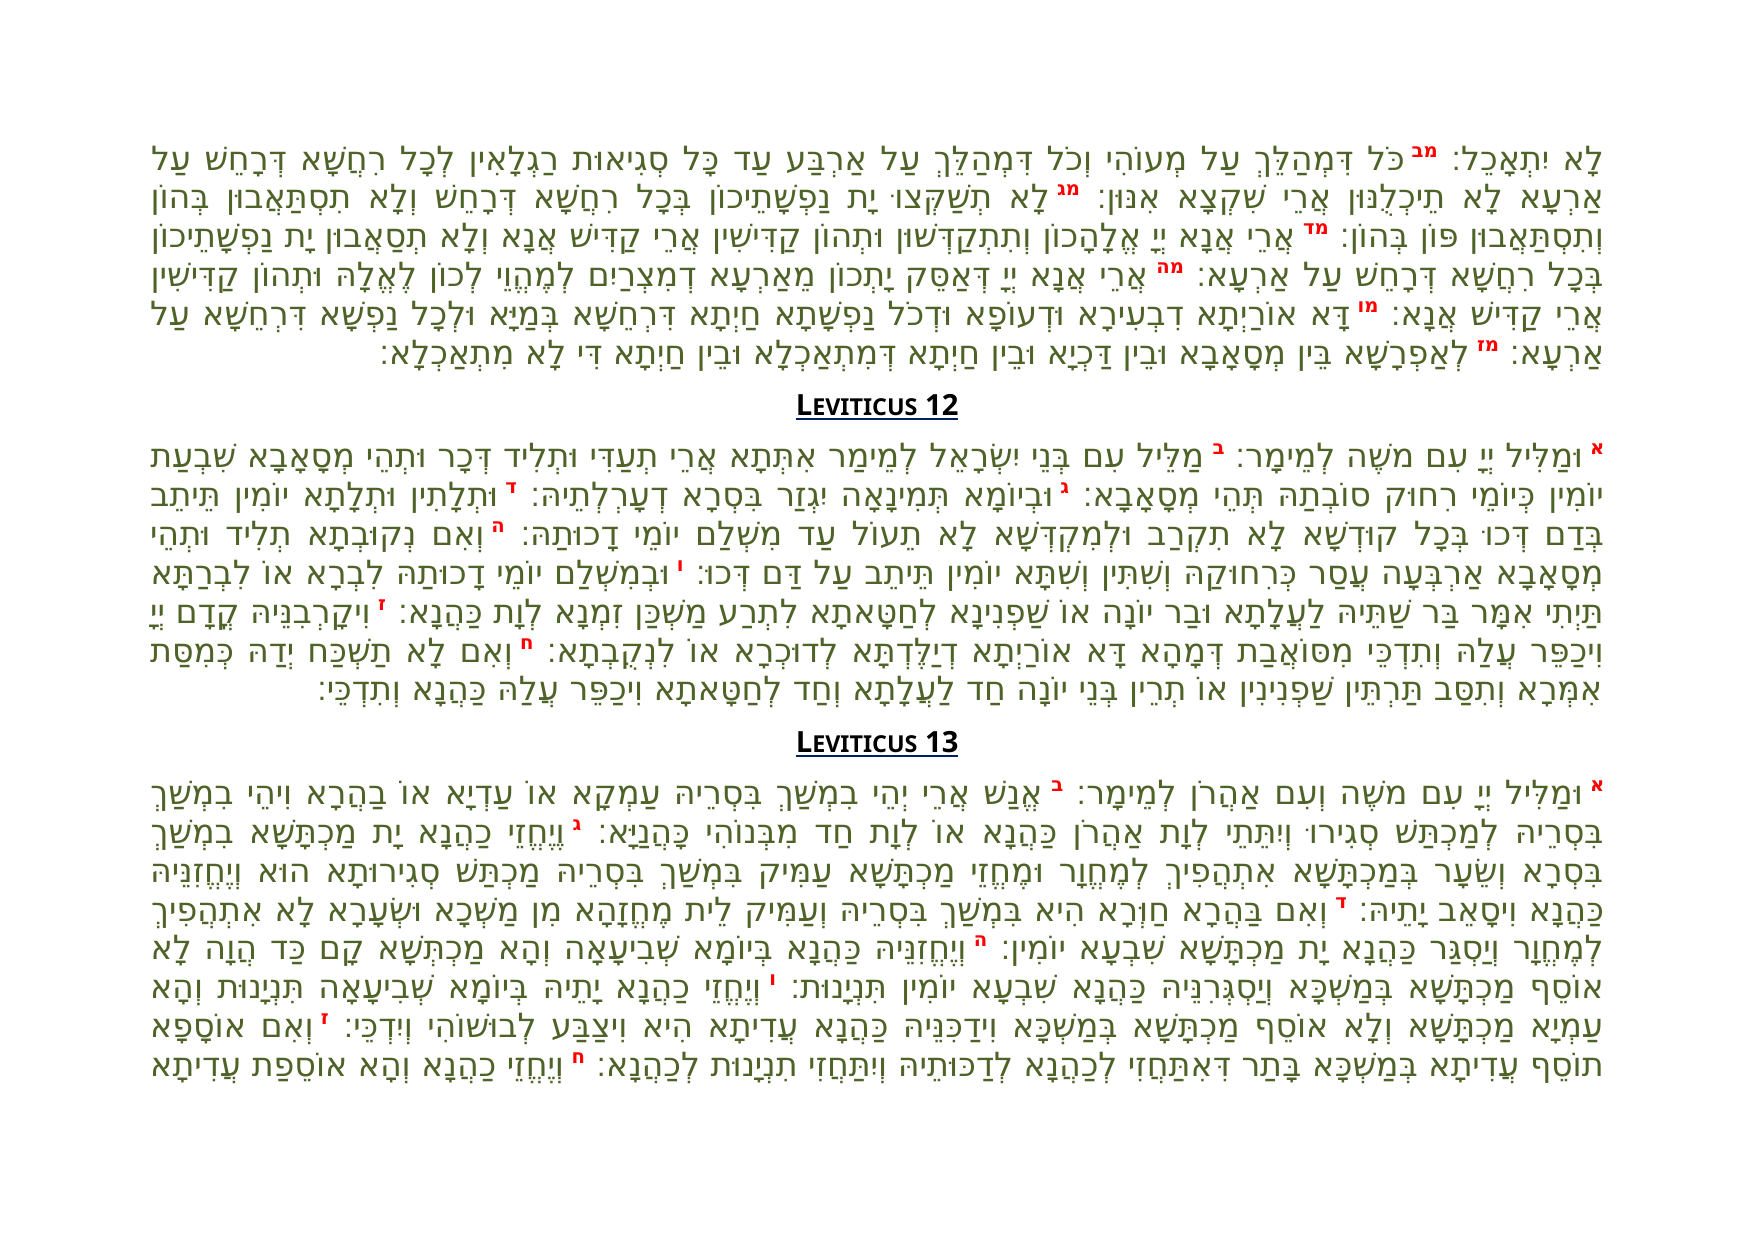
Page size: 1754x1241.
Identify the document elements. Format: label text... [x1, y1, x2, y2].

text Leviticus 12 [150, 384, 1604, 424]
text לָא יִתְאָכֵל׃ מב כֹּל דִּמְהַלֵּךְ עַל מְעוֹהִי וְכֹל דִּמְהַלֵּךְ עַל אַרְבַּע עַד כָּל סְגִיאוּת רַגְלָאִין לְכָל רִחֲשָׁא דְּרָחֵשׁ עַל אַרְעָא לָא תֵיכְלֻנּוּן אֲרֵי שִׁקְצָא אִנּוּן׃ מג לָא תְשַׁקְּצוּ יָת נַפְשָׁתֵיכוֹן בְּכָל רִחֲשָׁא דְּרָחֵשׁ וְלָא תִסְתַּאֲבוּן בְּהוֹן וְתִסְתַּאֲבוּן פּוֹן בְּהוֹן׃ מד אֲרֵי אֲנָא יְיָ אֱלָהָכוֹן וְתִתְקַדְּשׁוּן וּתְהוֹן קַדִּישִׁין אֲרֵי קַדִּישׁ אֲנָא וְלָא תְסַאֲבוּן יָת נַפְשָׁתֵיכוֹן בְּכָל רִחֲשָׁא דְּרָחֵשׁ עַל אַרְעָא׃ מה אֲרֵי אֲנָא יְיָ דְּאַסֵּק יָתְכוֹן מֵאַרְעָא דְמִצְרַיִם לְמֶהֱוֵי לְכוֹן לֶאֱלָהּ וּתְהוֹן קַדִּישִׁין אֲרֵי קַדִּישׁ אֲנָא׃ מו דָּא אוֹרַיְתָא דִבְעִירָא וּדְעוֹפָא וּדְכֹל נַפְשָׁתָא חַיְתָא דִּרְחֵשָׁא בְּמַיָּא וּלְכָל נַפְשָׁא דִּרְחֵשָׁא עַל אַרְעָא׃ מז לְאַפְרָשָׁא בֵּין מְסָאָבָא וּבֵין דַּכְיָא וּבֵין חַיְתָא דְּמִתְאַכְלָא וּבֵין חַיְתָא דִּי לָא מִתְאַכְלָא׃ [150, 139, 1604, 372]
text א וּמַלִּיל יְיָ עִם משֶׁה לְמֵימָר׃ ב מַלֵּיל עִם בְּנֵי יִשְׂרָאֵל לְמֵימַר אִתְּתָא אֲרֵי תְעַדִּי וּתְלִיד דְּכָר וּתְהֵי מְסָאָבָא שִׁבְעַת יוֹמִין כְּיוֹמֵי רִחוּק סוֹבְתַהּ תְּהֵי מְסָאָבָא׃ ג וּבְיוֹמָא תְּמִינָאָה יִגְזַר בִּסְרָא דְעָרְלְתֵיהּ׃ ד וּתְלָתִין וּתְלָתָא יוֹמִין תֵּיתֵב בְּדַם דְּכוּ בְּכָל קוּדְשָׁא לָא תִקְרַב וּלְמִקְדְּשָׁא לָא תֵעוֹל עַד מִשְׁלַם יוֹמֵי דָכוּתַהּ׃ ה וְאִם נְקוּבְתָא תְלִיד וּתְהֵי מְסָאָבָא אַרְבְּעָה עֲסַר כְּרִחוּקַהּ וְשִׁתִּין וְשִׁתָּא יוֹמִין תֵּיתֵב עַל דַּם דְּכוּ׃ ו וּבְמִשְׁלַם יוֹמֵי דָכוּתַהּ לִבְרָא אוֹ לִבְרַתָּא תַּיְתִי אִמָּר בַּר שַׁתֵּיהּ לַעֲלָתָא וּבַר יוֹנָה אוֹ שַׁפְנִינָא לְחַטָּאתָא לִתְרַע מַשְׁכַּן זִמְנָא לְוָת כַּהֲנָא׃ ז וִיקָרְבִנֵּיהּ קֳדָם יְיָ וִיכַפֵּר עֲלַהּ וְתִדְכֵּי מִסּוֹאֲבַת דְּמָהָא דָּא אוֹרַיְתָא דְיַלֶּדְתָּא לְדוּכְרָא אוֹ לִנְקֻבְתָא׃ ח וְאִם לָא תַשְׁכַּח יְדַהּ כְּמִסַּת אִמְּרָא וְתִסַּב תַּרְתֵּין שַׁפְנִינִין אוֹ תְרֵין בְּנֵי יוֹנָה חַד לַעֲלָתָא וְחַד לְחַטָּאתָא וִיכַפֵּר עֲלַהּ כַּהֲנָא וְתִדְכֵּי׃ [150, 437, 1604, 709]
text Leviticus 13 [150, 721, 1604, 761]
text א וּמַלִּיל יְיָ עִם משֶׁה וְעִם אַהֲרֹן לְמֵימָר׃ ב אֱנַשׁ אֲרֵי יְהֵי בִמְשַׁךְ בִּסְרֵיהּ עַמְקָא אוֹ עַדְיָא אוֹ בַהֲרָא וִיהֵי בִמְשַׁךְ בִּסְרֵיהּ לְמַכְתַּשׁ סְגִירוּ וְיִתֵּתֵי לְוָת אַהֲרֹן כַּהֲנָא אוֹ לְוָת חַד מִבְּנוֹהִי כָּהֲנַיָּא׃ ג וֶיֶחֱזֵי כַהֲנָא יָת מַכְתָּשָׁא בִמְשַׁךְ בִּסְרָא וְשֵׂעָר בְּמַכְתָּשָׁא אִתְהֲפִיךְ לְמֶחֱוָר וּמֶחֱזֵי מַכְתָּשָׁא עַמִּיק בִּמְשַׁךְ בִּסְרֵיהּ מַכְתַּשׁ סְגִירוּתָא הוּא וְיֶחֱזִנֵּיהּ כַּהֲנָא וִיסָאֵב יָתֵיהּ׃ ד וְאִם בַּהֲרָא חַוְּרָא הִיא בִּמְשַׁךְ בִּסְרֵיהּ וְעַמִּיק לֵית מֶחֱזָהָא מִן מַשְׁכָא וּשְׂעָרָא לָא אִתְהֲפִיךְ לְמֶחֱוָר וְיַסְגַּר כַּהֲנָא יָת מַכְתָּשָׁא שִׁבְעָא יוֹמִין׃ ה וְיֶחֱזִנֵּיהּ כַּהֲנָא בְּיוֹמָא שְׁבִיעָאָה וְהָא מַכְתְּשָׁא קָם כַּד הֲוָה לָא אוֹסֵף מַכְתָּשָׁא בְּמַשְׁכָּא וְיַסְגְּרִנֵּיהּ כַּהֲנָא שִׁבְעָא יוֹמִין תִּנְיָנוּת׃ ו וְיֶחֱזֵי כַהֲנָא יָתֵיהּ בְּיוֹמָא שְׁבִיעָאָה תִּנְיָנוּת וְהָא עַמְיָא מַכְתָּשָׁא וְלָא אוֹסֵף מַכְתָּשָׁא בְּמַשְׁכָּא וִידַכִּנֵּיהּ כַּהֲנָא עֲדִיתָא הִיא וִיצַבַּע לְבוּשׁוֹהִי וְיִדְכֵּי׃ ז וְאִם אוֹסָפָא תוֹסֵף עֲדִיתָא בְּמַשְׁכָּא בָּתַר דִּאִתַּחֲזִי לְכַהֲנָא לְדַכּוּתֵיהּ וְיִתַּחֲזִי תִנְיָנוּת לְכַהֲנָא׃ ח וְיֶחֱזֵי כַהֲנָא וְהָא אוֹסֵפַת עֲדִיתָא [150, 773, 1604, 1084]
